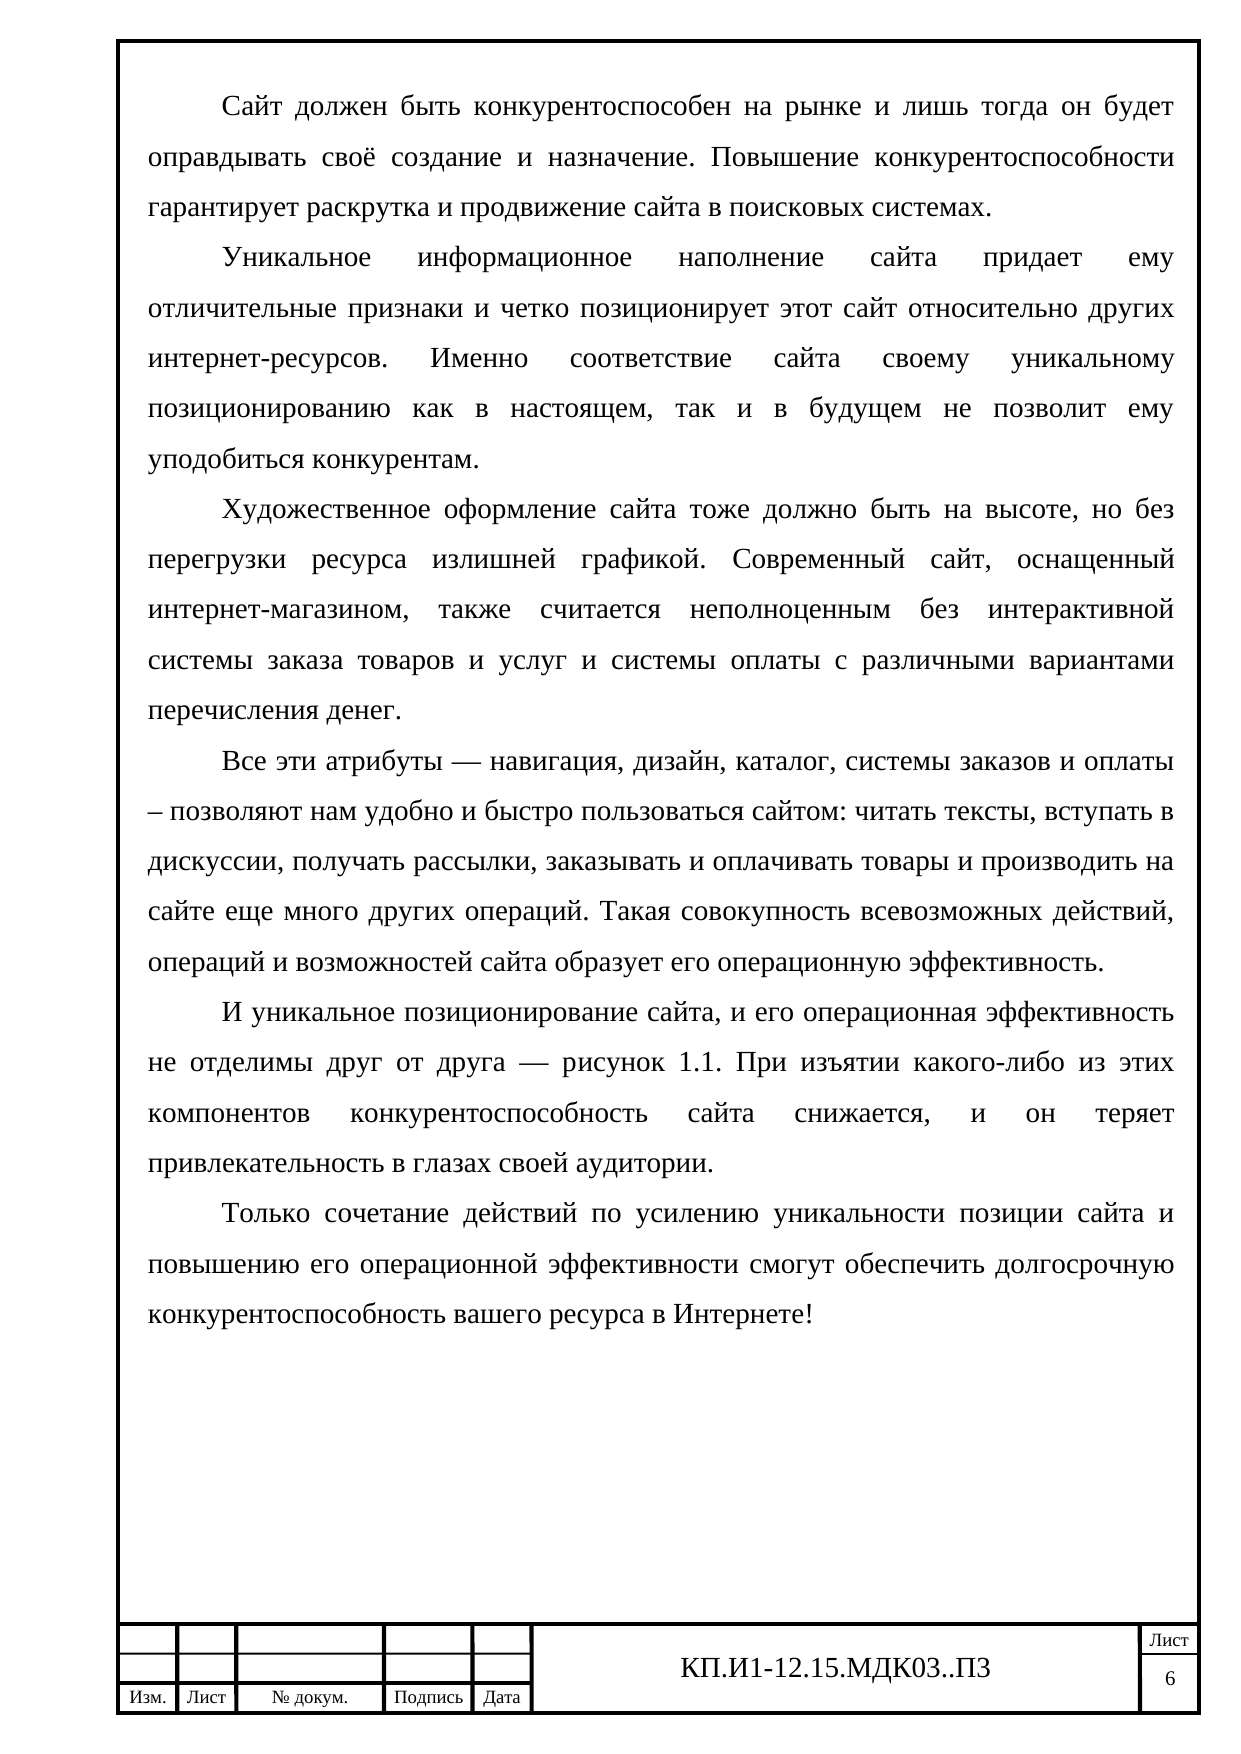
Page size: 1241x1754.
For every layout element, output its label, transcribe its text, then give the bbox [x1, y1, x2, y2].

text И уникальное позиционирование сайта, и его операционная эффективность не отделимы друг от друга — рисунок 1.1. При изъятии какого-либо из этих компонентов конкурентоспособность сайта снижается, и он теряет привлекательность в глазах своей аудитории. [148, 994, 1175, 1179]
text Художественное оформление сайта тоже должно быть на высоте, но без перегрузки ресурса излишней графикой. Современный сайт, оснащенный интернет-магазином, также считается неполноценным без интерактивной системы заказа товаров и услуг и системы оплаты с различными вариантами перечисления денег. [148, 491, 1175, 726]
text Все эти атрибуты — навигация, дизайн, каталог, системы заказов и оплаты – позволяют нам удобно и быстро пользоваться сайтом: читать тексты, вступать в дискуссии, получать рассылки, заказывать и оплачивать товары и производить на сайте еще много других операций. Такая совокупность всевозможных действий, операций и возможностей сайта образует его операционную эффективность. [148, 743, 1175, 977]
text Cайт должен быть конкурентоспособен на рынке и лишь тогда он будет оправдывать своё создание и назначение. Повышение конкурентоспособности гарантирует раскрутка и продвижение сайта в поисковых системах. [148, 88, 1175, 223]
text Только сочетание действий по усилению уникальности позиции сайта и повышению его операционной эффективности смогут обеспечить долгосрочную конкурентоспособность вашего ресурса в Интернете! [148, 1195, 1175, 1329]
text Уникальное информационное наполнение сайта придает ему отличительные признаки и четко позиционирует этот сайт относительно других интернет-ресурсов. Именно соответствие сайта своему уникальному позиционированию как в настоящем, так и в будущем не позволит ему уподобиться конкурентам. [148, 239, 1175, 474]
